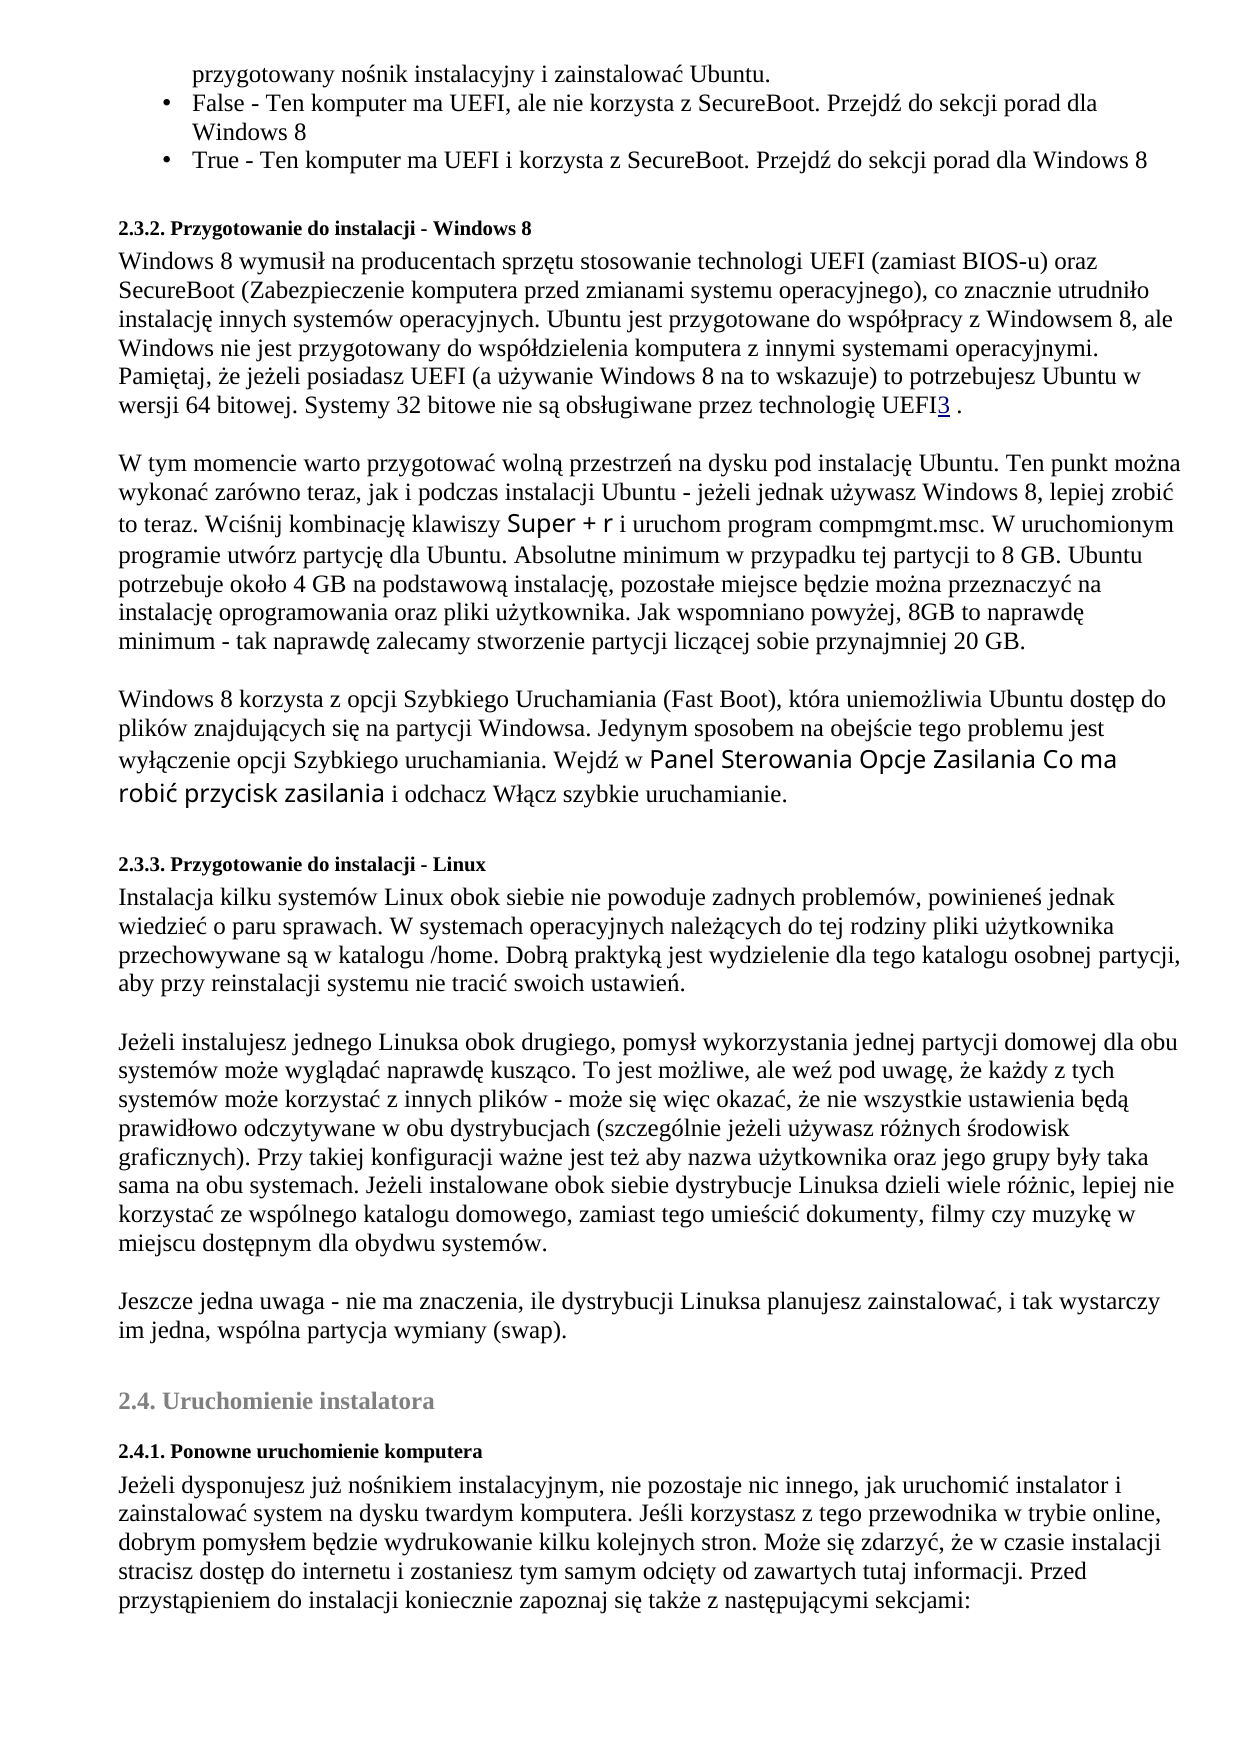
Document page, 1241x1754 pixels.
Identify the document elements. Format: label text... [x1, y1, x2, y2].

subtitle 2.3.3. Przygotowanie do instalacji - Linux [118, 852, 1181, 876]
subtitle 2.4. Uruchomienie instalatora [118, 1386, 1181, 1414]
subtitle 2.3.2. Przygotowanie do instalacji - Windows 8 [118, 216, 1181, 240]
text Jeszcze jedna uwaga - nie ma znaczenia, ile dystrybucji Linuksa planujesz zainstalować, i tak wystarczy im jedna, wspólna partycja wymiany (swap). [118, 1286, 1181, 1344]
subtitle 2.4.1. Ponowne uruchomienie komputera [118, 1439, 1181, 1463]
text Windows 8 wymusił na producentach sprzętu stosowanie technologi UEFI (zamiast BIOS-u) oraz SecureBoot (Zabezpieczenie komputera przed zmianami systemu operacyjnego), co znacznie utrudniło instalację innych systemów operacyjnych. Ubuntu jest przygotowane do współpracy z Windowsem 8, ale Windows nie jest przygotowany do współdzielenia komputera z innymi systemami operacyjnymi. Pamiętaj, że jeżeli posiadasz UEFI (a używanie Windows 8 na to wskazuje) to potrzebujesz Ubuntu w wersji 64 bitowej. Systemy 32 bitowe nie są obsługiwane przez technologię UEFI3 . [118, 246, 1181, 419]
list False - Ten komputer ma UEFI, ale nie korzysta z SecureBoot. Przejdź do sekcji porad dla Windows 8 [162, 88, 1181, 145]
text Jeżeli dysponujesz już nośnikiem instalacyjnym, nie pozostaje nic innego, jak uruchomić instalator i zainstalować system na dysku twardym komputera. Jeśli korzystasz z tego przewodnika w trybie online, dobrym pomysłem będzie wydrukowanie kilku kolejnych stron. Może się zdarzyć, że w czasie instalacji stracisz dostęp do internetu i zostaniesz tym samym odcięty od zawartych tutaj informacji. Przed przystąpieniem do instalacji koniecznie zapoznaj się także z następującymi sekcjami: [118, 1470, 1181, 1613]
list True - Ten komputer ma UEFI i korzysta z SecureBoot. Przejdź do sekcji porad dla Windows 8 [162, 145, 1181, 174]
text W tym momencie warto przygotować wolną przestrzeń na dysku pod instalację Ubuntu. Ten punkt można wykonać zarówno teraz, jak i podczas instalacji Ubuntu - jeżeli jednak używasz Windows 8, lepiej zrobić to teraz. Wciśnij kombinację klawiszy Super + r i uruchom program compmgmt.msc. W uruchomionym programie utwórz partycję dla Ubuntu. Absolutne minimum w przypadku tej partycji to 8 GB. Ubuntu potrzebuje około 4 GB na podstawową instalację, pozostałe miejsce będzie można przeznaczyć na instalację oprogramowania oraz pliki użytkownika. Jak wspomniano powyżej, 8GB to naprawdę minimum - tak naprawdę zalecamy stworzenie partycji liczącej sobie przynajmniej 20 GB. [118, 448, 1181, 655]
list przygotowany nośnik instalacyjny i zainstalować Ubuntu. [162, 59, 1181, 88]
text Jeżeli instalujesz jednego Linuksa obok drugiego, pomysł wykorzystania jednej partycji domowej dla obu systemów może wyglądać naprawdę kusząco. To jest możliwe, ale weź pod uwagę, że każdy z tych systemów może korzystać z innych plików - może się więc okazać, że nie wszystkie ustawienia będą prawidłowo odczytywane w obu dystrybucjach (szczególnie jeżeli używasz różnych środowisk graficznych). Przy takiej konfiguracji ważne jest też aby nazwa użytkownika oraz jego grupy były taka sama na obu systemach. Jeżeli instalowane obok siebie dystrybucje Linuksa dzieli wiele różnic, lepiej nie korzystać ze wspólnego katalogu domowego, zamiast tego umieścić dokumenty, filmy czy muzykę w miejscu dostępnym dla obydwu systemów. [118, 1027, 1181, 1257]
text Instalacja kilku systemów Linux obok siebie nie powoduje zadnych problemów, powinieneś jednak wiedzieć o paru sprawach. W systemach operacyjnych należących do tej rodziny pliki użytkownika przechowywane są w katalogu /home. Dobrą praktyką jest wydzielenie dla tego katalogu osobnej partycji, aby przy reinstalacji systemu nie tracić swoich ustawień. [118, 882, 1181, 997]
text Windows 8 korzysta z opcji Szybkiego Uruchamiania (Fast Boot), która uniemożliwia Ubuntu dostęp do plików znajdujących się na partycji Windowsa. Jedynym sposobem na obejście tego problemu jest wyłączenie opcji Szybkiego uruchamiania. Wejdź w Panel Sterowania Opcje Zasilania Co ma robić przycisk zasilania i odchacz Włącz szybkie uruchamianie. [118, 684, 1181, 810]
